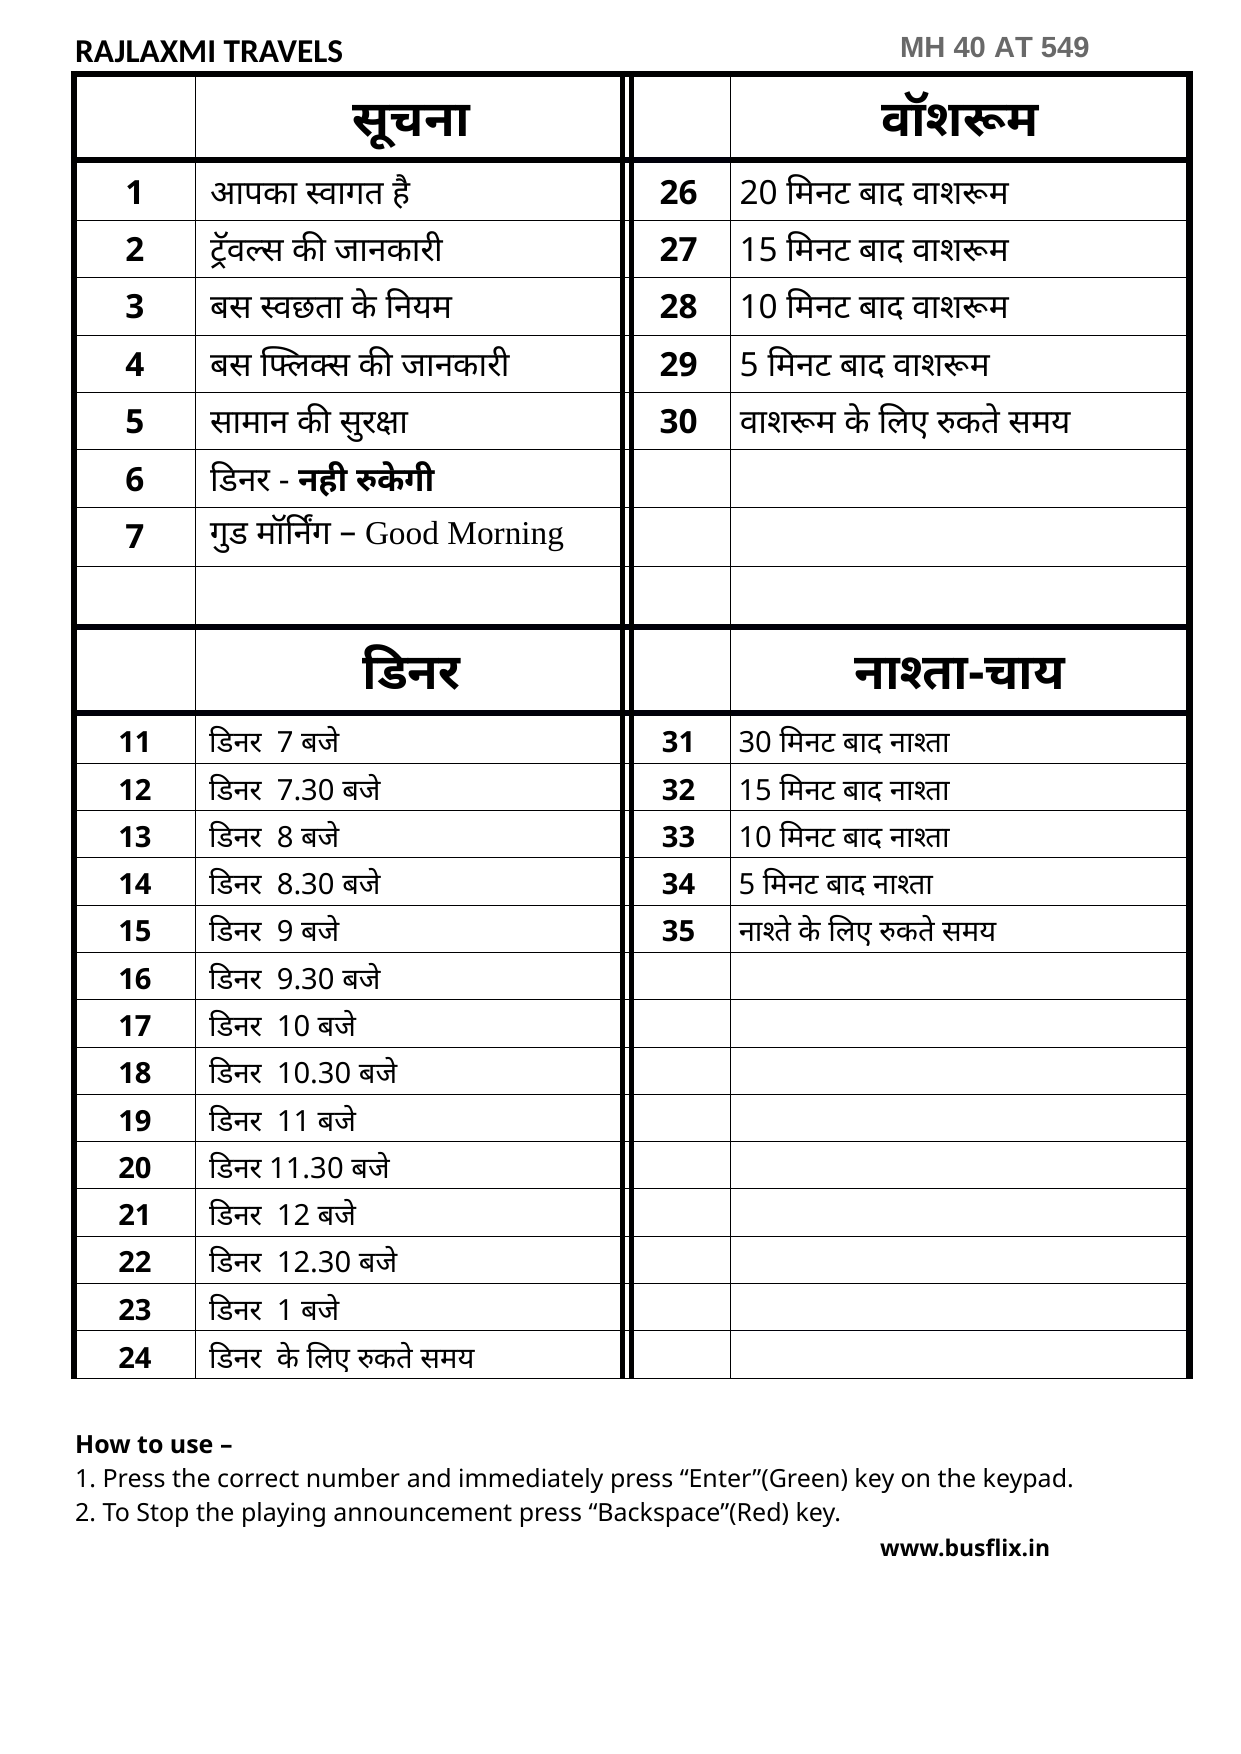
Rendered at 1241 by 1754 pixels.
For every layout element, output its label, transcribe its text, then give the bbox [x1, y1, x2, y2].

table_cell 13 [77, 811, 195, 857]
table_cell [634, 1189, 730, 1236]
table_cell डिनर 7.30 बजे [196, 764, 620, 810]
table_cell [77, 567, 195, 624]
table_cell गुड मॉर्निंग – Good Morning [196, 508, 620, 566]
table_cell [731, 1048, 1186, 1094]
table_cell [731, 1284, 1186, 1330]
table_cell [634, 508, 730, 566]
table_cell डिनर 8 बजे [196, 811, 620, 857]
table_cell [634, 1095, 730, 1141]
table_cell बस फ्लिक्स की जानकारी [196, 336, 620, 392]
table_cell 14 [77, 858, 195, 904]
table_cell [634, 1331, 730, 1377]
table_cell 27 [634, 221, 730, 277]
table_cell 15 मिनट बाद नाश्ता [731, 764, 1186, 810]
table_cell 21 [77, 1189, 195, 1236]
table_cell 23 [77, 1284, 195, 1330]
table_cell डिनर 10.30 बजे [196, 1048, 620, 1094]
table_cell 12 [77, 764, 195, 810]
text 2. To Stop the playing announcement press “Backspace”(Red) key. [75, 1495, 1165, 1529]
table_cell 16 [77, 953, 195, 999]
table_header वॉशरूम [731, 77, 1186, 157]
table_cell [196, 567, 620, 624]
table_cell [634, 1237, 730, 1283]
table_cell 18 [77, 1048, 195, 1094]
table_cell 10 मिनट बाद नाश्ता [731, 811, 1186, 857]
table_cell डिनर 10 बजे [196, 1000, 620, 1046]
table_cell 7 [77, 508, 195, 566]
table_cell आपका स्वागत है [196, 163, 620, 220]
text How to use – [75, 1427, 1165, 1461]
table_cell 19 [77, 1095, 195, 1141]
table_cell [77, 630, 195, 709]
table_header [634, 77, 730, 157]
table_cell 22 [77, 1237, 195, 1283]
table_cell 2 [77, 221, 195, 277]
table_cell 24 [77, 1331, 195, 1377]
table_cell 5 मिनट बाद वाशरूम [731, 336, 1186, 392]
table_header सूचना [196, 77, 620, 157]
table_cell [634, 1048, 730, 1094]
table_cell 29 [634, 336, 730, 392]
table_cell 10 मिनट बाद वाशरूम [731, 278, 1186, 334]
table_cell 35 [634, 906, 730, 952]
text www.busflix.in [75, 1529, 1165, 1563]
table_cell 11 [77, 716, 195, 763]
table_cell [634, 567, 730, 624]
table_cell 31 [634, 716, 730, 763]
table_cell नाश्ते के लिए रुकते समय [731, 906, 1186, 952]
table_cell 15 मिनट बाद वाशरूम [731, 221, 1186, 277]
table_cell 6 [77, 450, 195, 507]
table_header [77, 77, 195, 157]
table_cell डिनर - नही रुकेगी [196, 450, 620, 507]
table_cell 3 [77, 278, 195, 334]
table_cell डिनर 9.30 बजे [196, 953, 620, 999]
table_cell [634, 630, 730, 709]
table_cell 30 [634, 393, 730, 449]
table_cell [731, 450, 1186, 507]
table_cell नाश्ता-चाय [731, 630, 1186, 709]
table_cell [731, 1331, 1186, 1377]
table_cell डिनर 1 बजे [196, 1284, 620, 1330]
table_cell डिनर 12.30 बजे [196, 1237, 620, 1283]
table_cell [634, 450, 730, 507]
table_cell बस स्वछता के नियम [196, 278, 620, 334]
table_cell वाशरूम के लिए रुकते समय [731, 393, 1186, 449]
table_cell [634, 953, 730, 999]
table_cell [634, 1000, 730, 1046]
table_cell [731, 1142, 1186, 1188]
table_cell 28 [634, 278, 730, 334]
table_cell डिनर के लिए रुकते समय [196, 1331, 620, 1377]
table_cell [731, 567, 1186, 624]
text 1. Press the correct number and immediately press “Enter”(Green) key on the keypad. [75, 1461, 1165, 1495]
table_cell 34 [634, 858, 730, 904]
table_cell [731, 1237, 1186, 1283]
table_cell [634, 1142, 730, 1188]
table_cell 20 मिनट बाद वाशरूम [731, 163, 1186, 220]
table_cell डिनर [196, 630, 620, 709]
table_cell 20 [77, 1142, 195, 1188]
table_cell डिनर 9 बजे [196, 906, 620, 952]
table_cell डिनर 11.30 बजे [196, 1142, 620, 1188]
table_cell 5 मिनट बाद नाश्ता [731, 858, 1186, 904]
table_cell डिनर 7 बजे [196, 716, 620, 763]
table_cell 30 मिनट बाद नाश्ता [731, 716, 1186, 763]
table_cell 26 [634, 163, 730, 220]
table_cell [731, 1095, 1186, 1141]
table_cell 5 [77, 393, 195, 449]
table_cell 32 [634, 764, 730, 810]
table_cell सामान की सुरक्षा [196, 393, 620, 449]
table_cell [731, 508, 1186, 566]
table_cell 15 [77, 906, 195, 952]
table_cell ट्रॅवल्स की जानकारी [196, 221, 620, 277]
table_cell डिनर 8.30 बजे [196, 858, 620, 904]
table_cell [731, 1189, 1186, 1236]
table_cell [634, 1284, 730, 1330]
table_cell 1 [77, 163, 195, 220]
table_cell [731, 953, 1186, 999]
table_cell डिनर 12 बजे [196, 1189, 620, 1236]
table_cell [731, 1000, 1186, 1046]
table_cell 33 [634, 811, 730, 857]
table_cell 17 [77, 1000, 195, 1046]
table_cell डिनर 11 बजे [196, 1095, 620, 1141]
table_cell 4 [77, 336, 195, 392]
